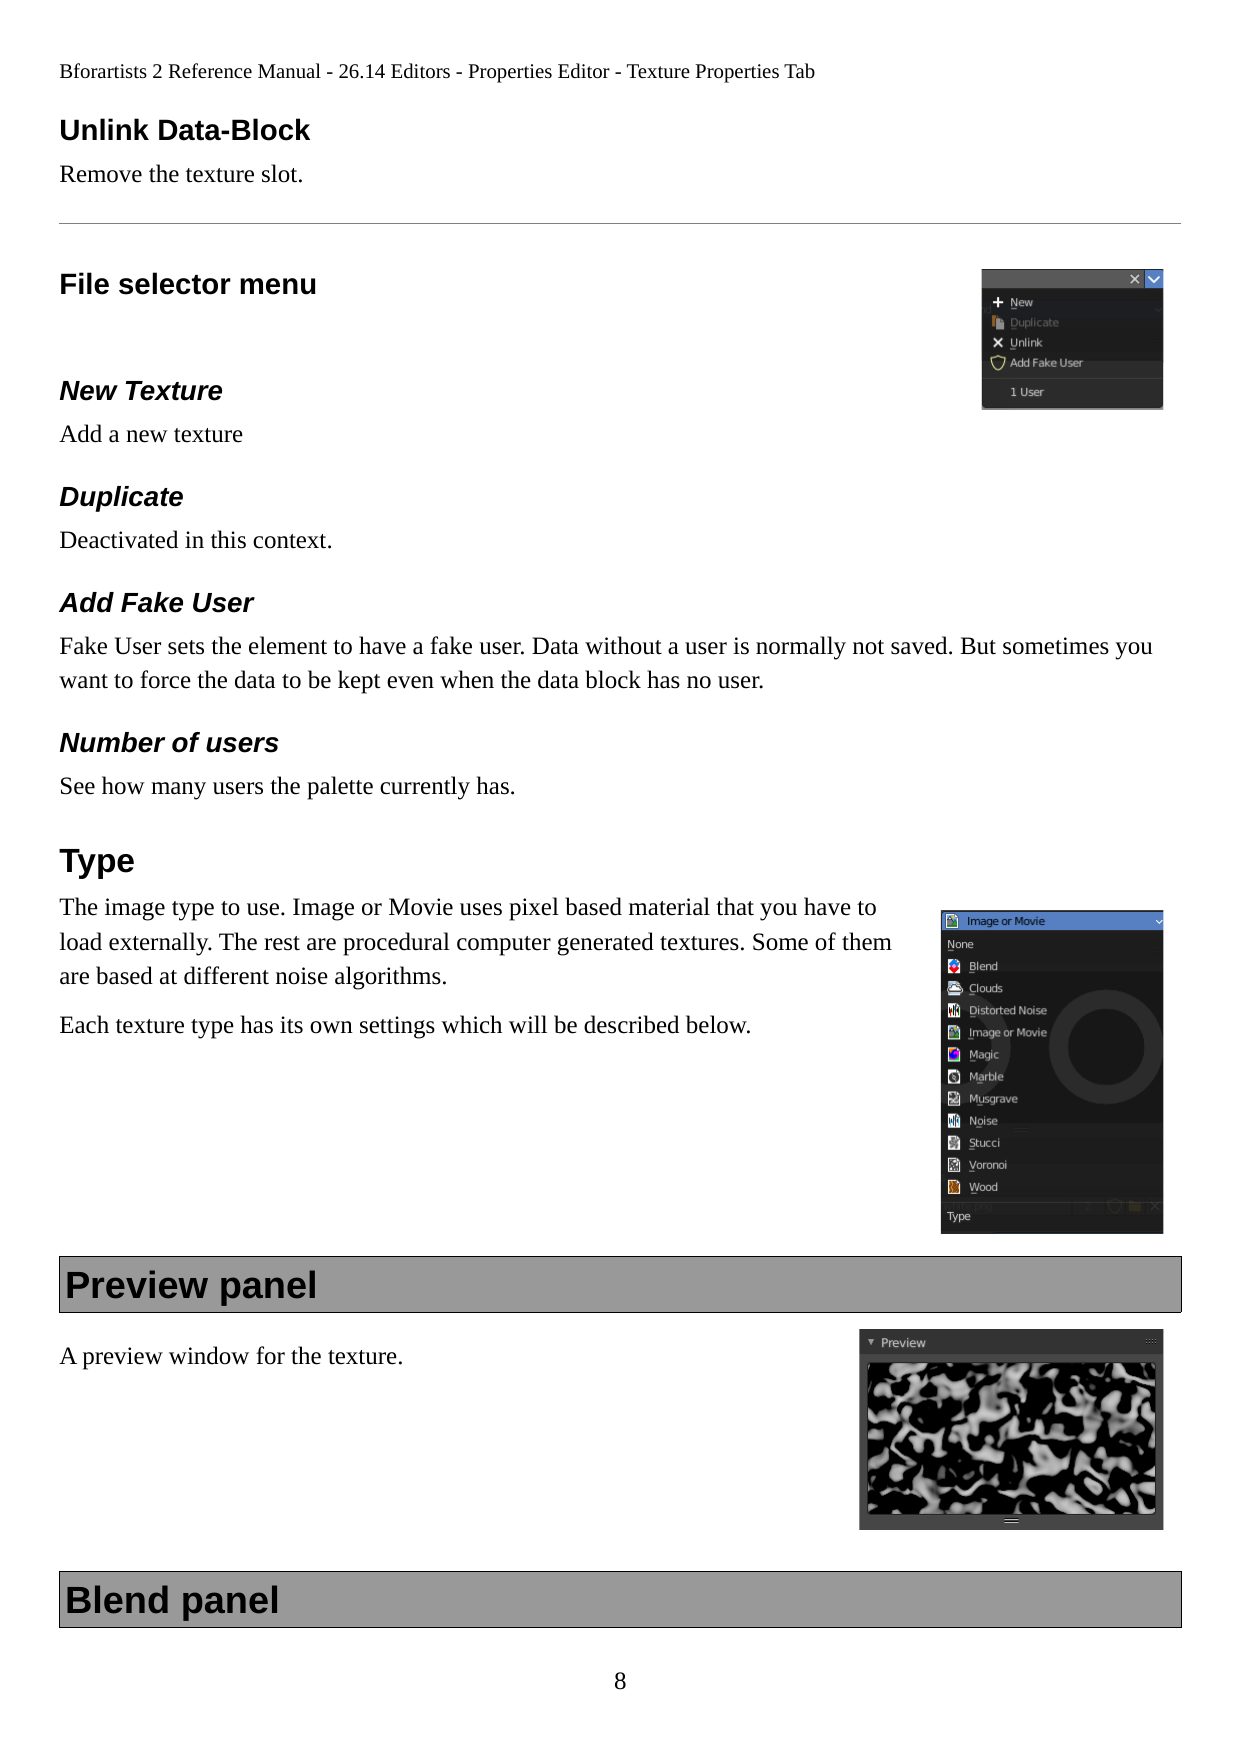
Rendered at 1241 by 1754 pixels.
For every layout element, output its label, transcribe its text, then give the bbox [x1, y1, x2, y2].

subtitle Unlink Data-Block [59, 113, 1181, 146]
picture [859, 1329, 1164, 1530]
picture [981, 269, 1164, 410]
subtitle [1164, 374, 1181, 406]
text Add a new texture [59, 419, 1181, 448]
subtitle Add Fake User [59, 586, 1181, 618]
table_header Preview panel [60, 1257, 1181, 1312]
text A preview window for the texture. [59, 1341, 859, 1369]
text Fake User sets the element to have a fake user. Data without a user is normally not saved. But sometimes you want to force the data to be kept even when the data block has no user. [59, 631, 1181, 694]
subtitle Number of users [59, 727, 1181, 759]
subtitle New Texture [59, 374, 981, 406]
text See how many users the palette currently has. [59, 771, 1181, 800]
subtitle Type [59, 841, 1181, 880]
picture [940, 910, 1164, 1234]
subtitle Duplicate [59, 480, 1181, 512]
text Each texture type has its own settings which will be described below. [59, 1010, 940, 1039]
table_header Blend panel [60, 1572, 1181, 1627]
subtitle File selector menu [59, 267, 1181, 300]
text Deactivated in this context. [59, 525, 1181, 553]
text The image type to use. Image or Movie uses pixel based material that you have to load externally. The rest are procedural computer generated textures. Some of them are based at different noise algorithms. [59, 892, 1181, 990]
text Remove the texture slot. [59, 159, 1181, 188]
